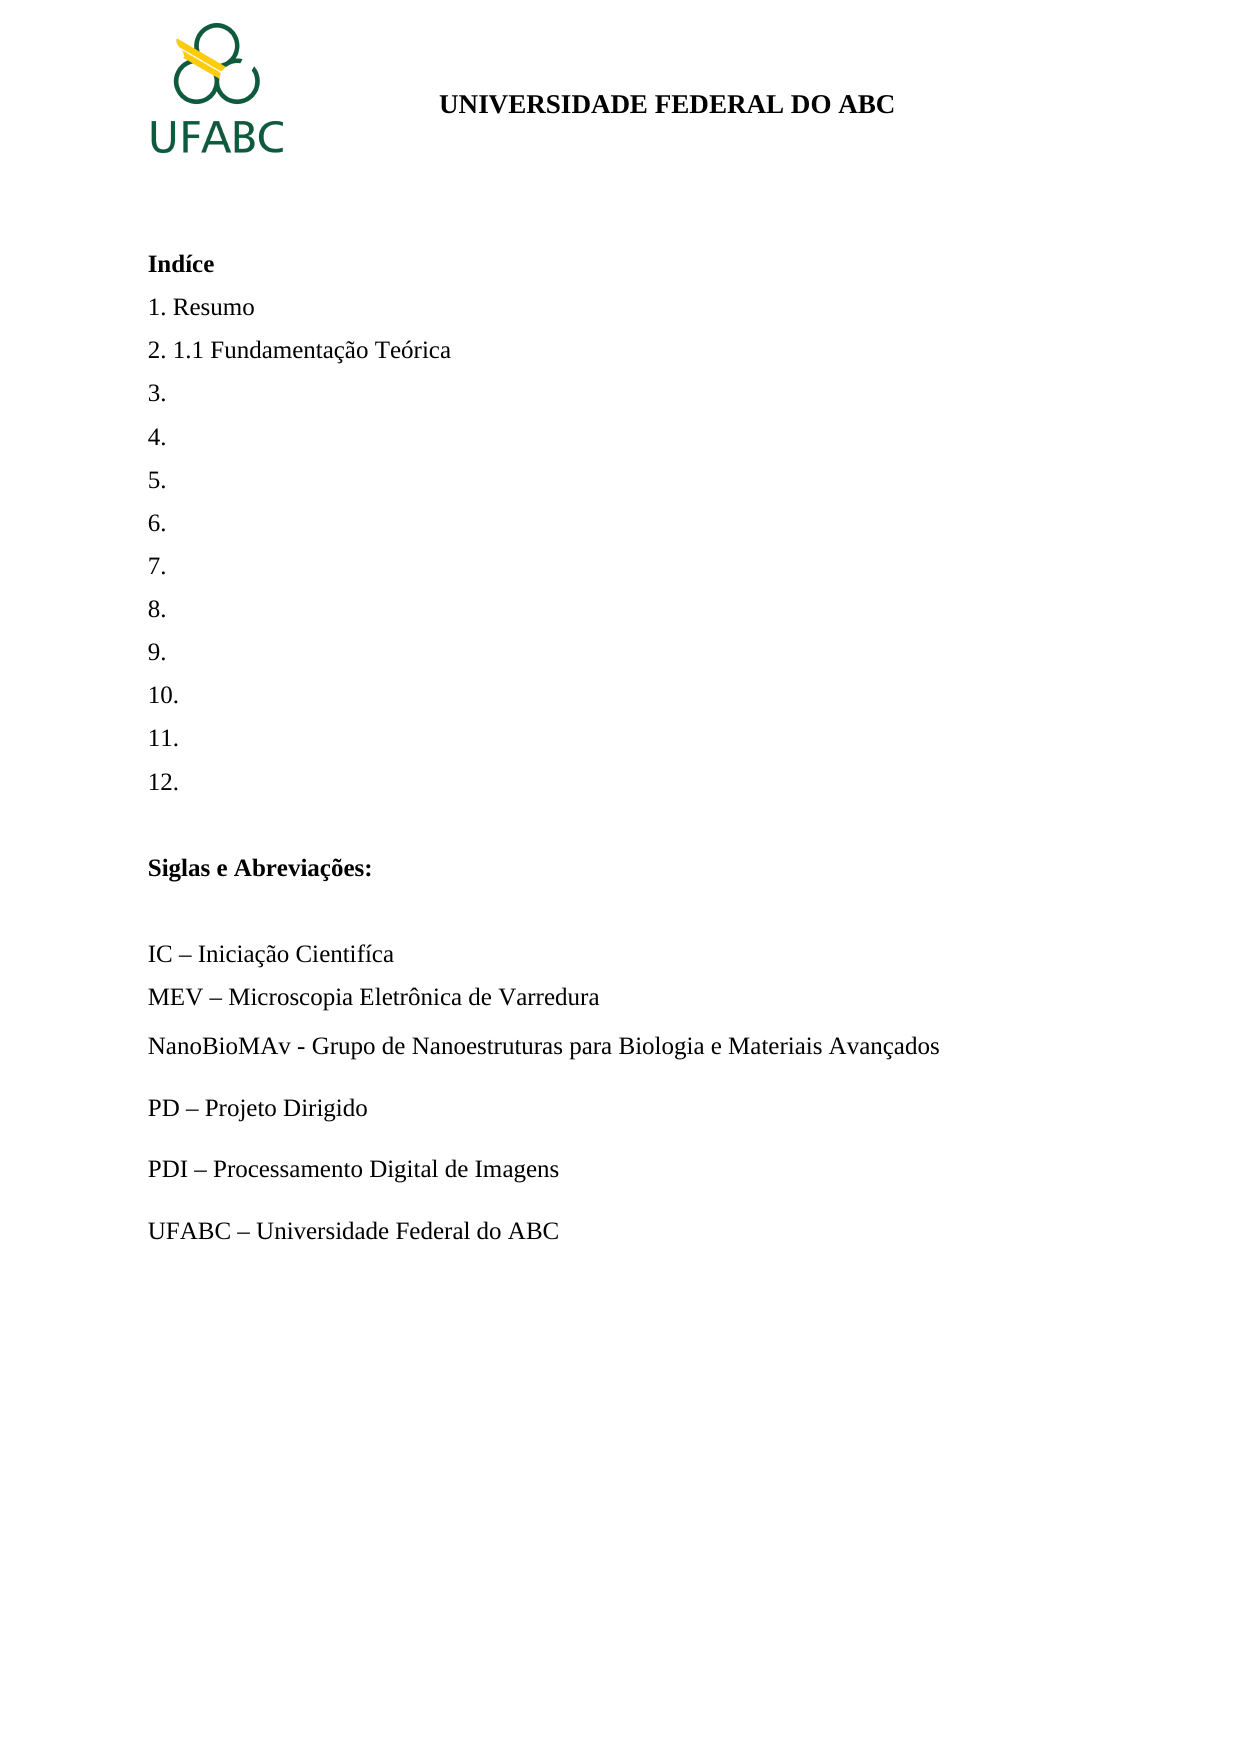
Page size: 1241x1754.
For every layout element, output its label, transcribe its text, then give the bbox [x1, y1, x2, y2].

subtitle IC – Iniciação Cientifíca [148, 939, 1092, 968]
title 1. Resumo [148, 292, 1092, 321]
title Siglas e Abreviações: [148, 853, 1092, 882]
title 6. [148, 508, 1092, 537]
title 7. [148, 551, 1092, 580]
subtitle MEV – Microscopia Eletrônica de Varredura [148, 982, 1092, 1011]
title 3. [148, 378, 1092, 407]
subtitle PDI – Processamento Digital de Imagens [148, 1154, 1085, 1183]
title 11. [148, 723, 1092, 752]
title 10. [148, 680, 1092, 709]
subtitle PD – Projeto Dirigido [148, 1093, 1085, 1122]
title 4. [148, 422, 1092, 450]
subtitle NanoBioMAv - Grupo de Nanoestruturas para Biologia e Materiais Avançados [148, 1031, 1085, 1060]
title 5. [148, 465, 1092, 493]
title Indíce [148, 249, 1092, 278]
title UFABC – Universidade Federal do ABC [148, 1216, 1092, 1245]
title 12. [148, 767, 1092, 795]
title 2. 1.1 Fundamentação Teórica [148, 335, 1092, 364]
title 8. [148, 594, 1092, 623]
picture [148, 23, 284, 163]
title 9. [148, 637, 1092, 666]
